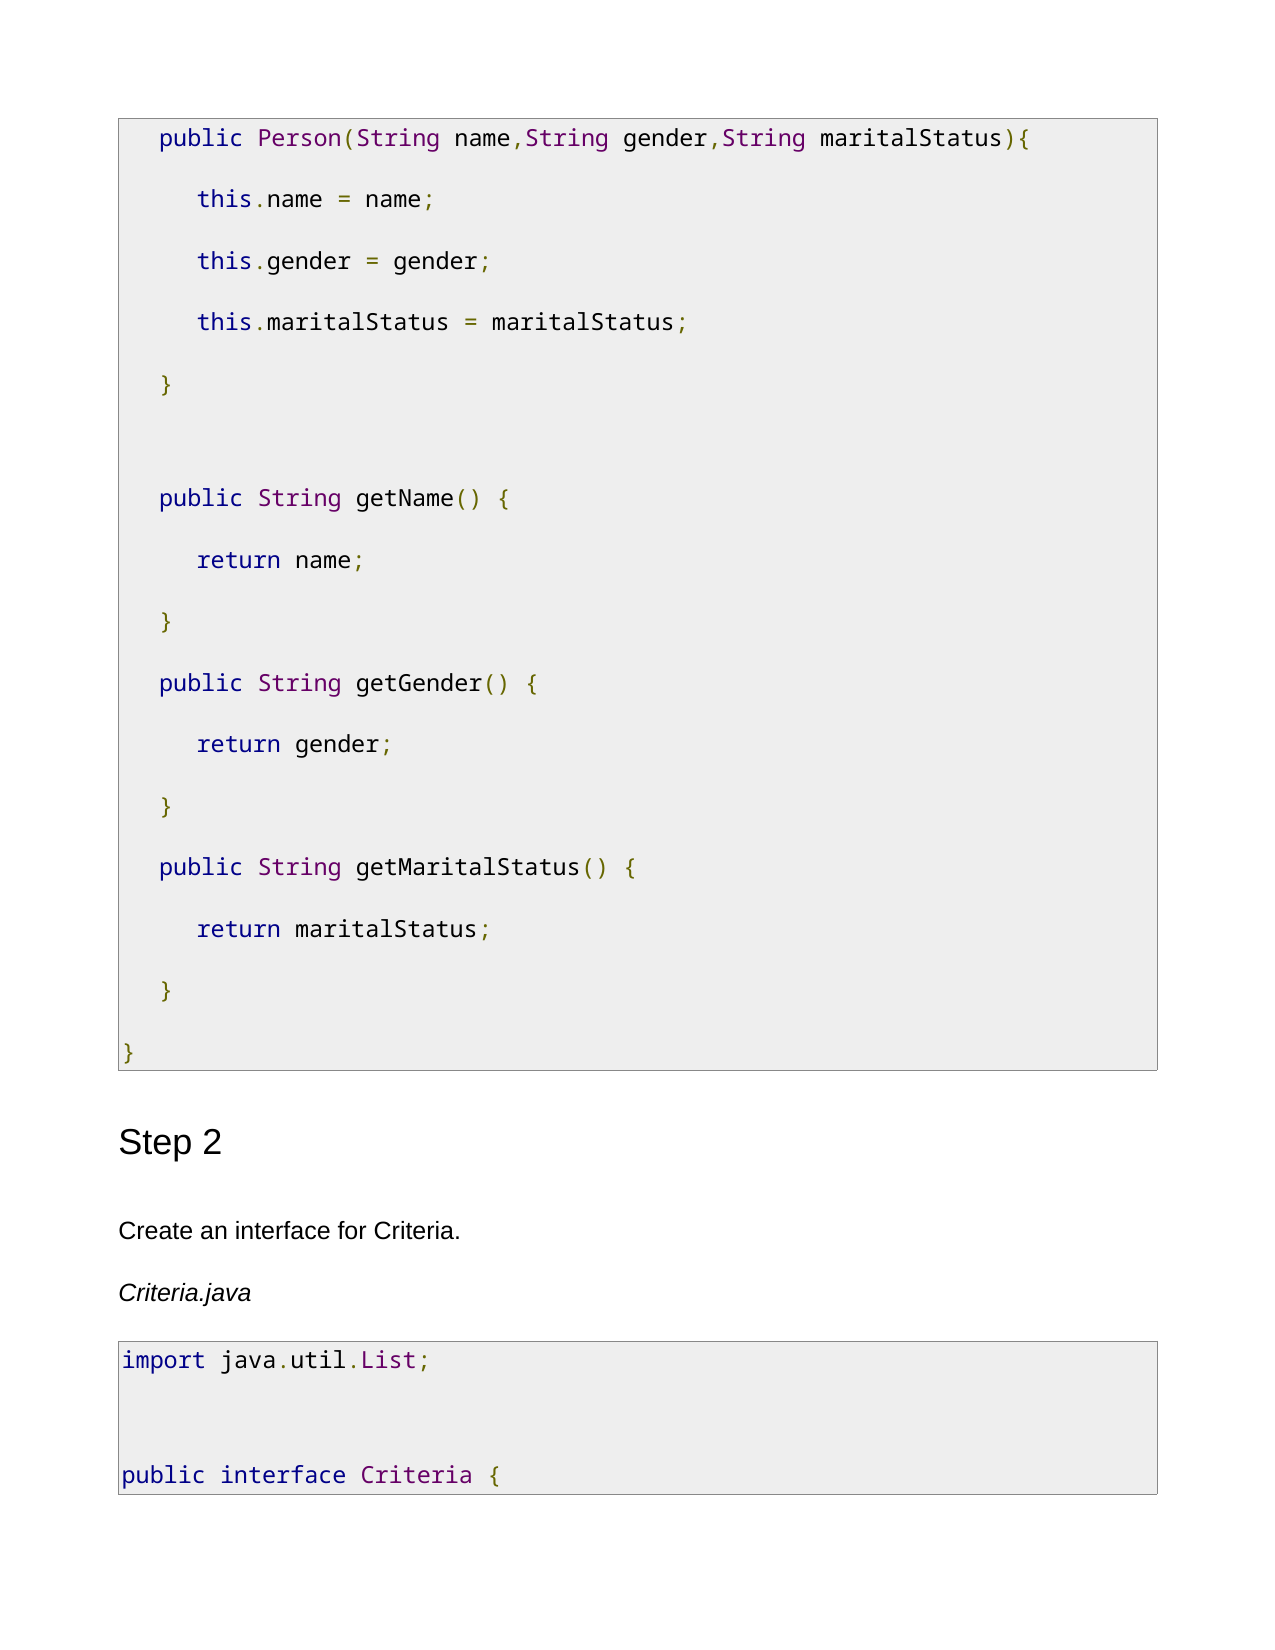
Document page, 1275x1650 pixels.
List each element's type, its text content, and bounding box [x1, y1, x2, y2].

text } [119, 970, 1157, 1005]
text } [119, 1032, 1157, 1070]
text public Person(String name,String gender,String maritalStatus){ [119, 119, 1157, 153]
text public String getName() { [119, 478, 1157, 514]
text } [119, 601, 1157, 637]
text return maritalStatus; [119, 909, 1157, 944]
text this.maritalStatus = maritalStatus; [119, 302, 1157, 338]
text import java.util.List; [119, 1342, 1157, 1376]
text public String getMaritalStatus() { [119, 847, 1157, 882]
text return name; [119, 540, 1157, 575]
subtitle Step 2 [118, 1120, 1157, 1162]
text Create an interface for Criteria. [118, 1216, 1157, 1244]
text Criteria.java [118, 1278, 1157, 1307]
text } [119, 364, 1157, 399]
text public String getGender() { [119, 663, 1157, 698]
text this.name = name; [119, 179, 1157, 215]
text return gender; [119, 724, 1157, 759]
text public interface Criteria { [119, 1455, 1157, 1494]
text this.gender = gender; [119, 241, 1157, 276]
text } [119, 786, 1157, 821]
